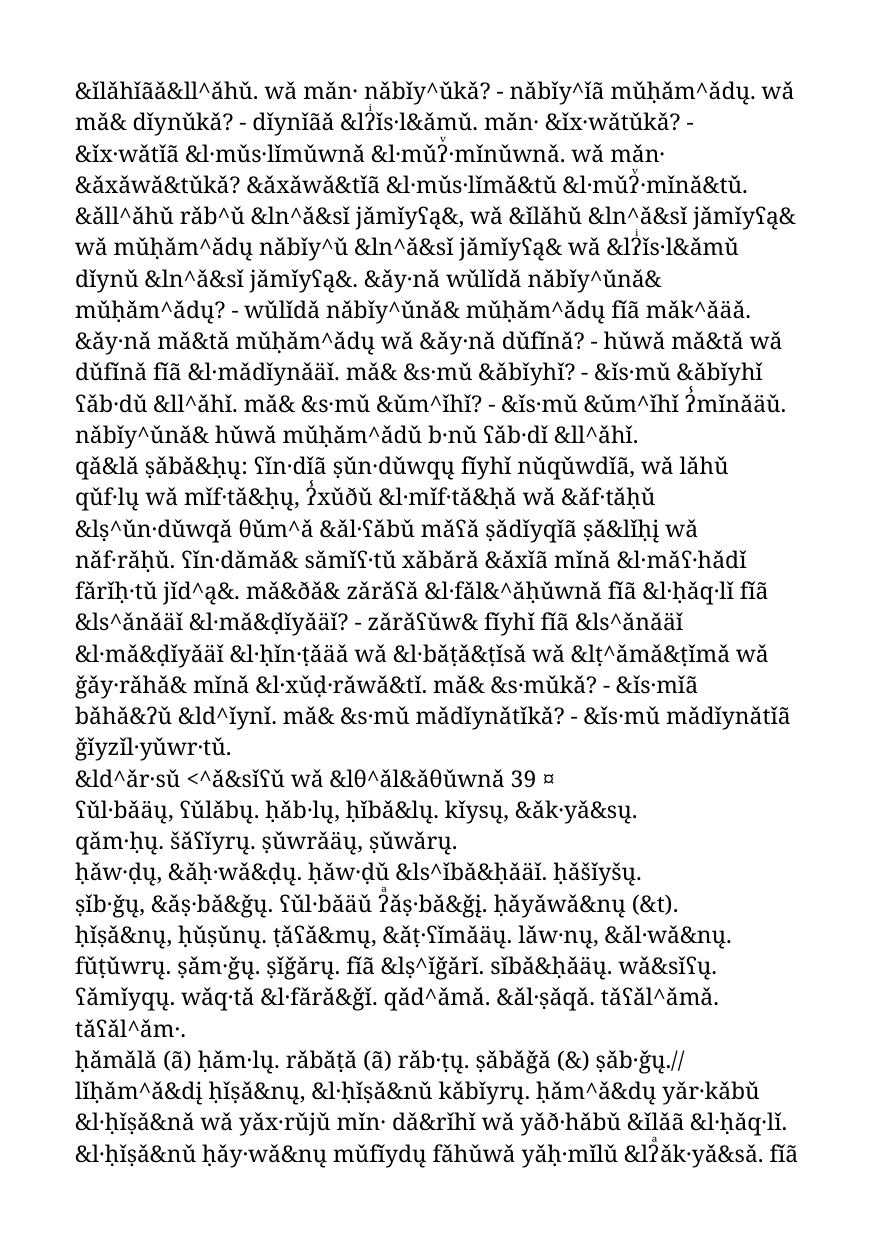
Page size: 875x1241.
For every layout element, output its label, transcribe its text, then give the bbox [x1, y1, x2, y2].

text ḥǎmǎlǎ (ã) ḥǎm·lų. rǎbǎṭǎ (ã) rǎb·ṭų. ṣǎbǎǧǎ (&) ṣǎb·ǧų.// [75, 1044, 799, 1075]
text ḥǐṣǎ&nų, ḥǔṣǔnų. ṭǎʕǎ&mų, &ǎṭ·ʕǐmǎäų. lǎw·nų, &ǎl·wǎ&nų. fǔṭǔwrų. ṣǎm·ǧų. ṣǐǧǎrų. fǐã &lṣ^ǐǧǎrǐ. sǐbǎ&ḥǎäų. wǎ&sǐʕų. ʕǎmǐyqų. wǎq·tǎ &l·fǎrǎ&ǧǐ. qǎd^ǎmǎ. &ǎl·ṣǎqǎ. tǎʕǎl^ǎmǎ. tǎʕǎl^ǎm·. [75, 919, 799, 1044]
text ṣǐb·ǧų, &ǎṣ·bǎ&ǧų. ʕǔl·bǎäǔ ʔͣǎṣ·bǎ&ǧį. ḥǎyǎwǎ&nų (&t). [75, 887, 799, 919]
text lǐḥǎm^ǎ&dį ḥǐṣǎ&nų, &l·ḥǐṣǎ&nǔ kǎbǐyrų. ḥǎm^ǎ&dų yǎr·kǎbǔ &l·ḥǐṣǎ&nǎ wǎ yǎx·rǔjǔ mǐn· dǎ&rǐhǐ wǎ yǎð·hǎbǔ &ǐlǎã &l·ḥǎq·lǐ. &l·ḥǐṣǎ&nǔ ḥǎy·wǎ&nų mǔfǐydų fǎhǔwǎ yǎḥ·mǐlǔ &lʔͣǎk·yǎ&sǎ. fǐã [75, 1075, 799, 1169]
text qǎm·ḥų. šǎʕǐyrų. ṣǔwrǎäų, ṣǔwǎrų. [75, 825, 799, 856]
text ḥǎw·ḍų, &ǎḥ·wǎ&ḍų. ḥǎw·ḍǔ &ls^ǐbǎ&ḥǎäǐ. ḥǎšǐyšų. [75, 856, 799, 887]
text qǎ&lǎ ṣǎbǎ&ḥų: ʕǐn·dǐã ṣǔn·dǔwqų fǐyhǐ nǔqǔwdǐã, wǎ lǎhǔ qǔf·lų wǎ mǐf·tǎ&ḥų, ʔ̾xǔðǔ &l·mǐf·tǎ&ḥǎ wǎ &ǎf·tǎḥǔ &lṣ^ǔn·dǔwqǎ θǔm^ǎ &ǎl·ʕǎbǔ mǎʕǎ ṣǎdǐyqǐã ṣǎ&lǐḥį wǎ nǎf·rǎḥǔ. ʕǐn·dǎmǎ& sǎmǐʕ·tǔ xǎbǎrǎ &ǎxǐã mǐnǎ &l·mǎʕ·hǎdǐ fǎrǐḥ·tǔ jǐd^ą&. mǎ&ðǎ& zǎrǎʕǎ &l·fǎl&^ǎḥǔwnǎ fǐã &l·ḥǎq·lǐ fǐã &ls^ǎnǎäǐ &l·mǎ&ḍǐyǎäǐ? - zǎrǎʕǔw& fǐyhǐ fǐã &ls^ǎnǎäǐ &l·mǎ&ḍǐyǎäǐ &l·ḥǐn·ṭǎäǎ wǎ &l·bǎṭǎ&ṭǐsǎ wǎ &lṭ^ǎmǎ&ṭǐmǎ wǎ ǧǎy·rǎhǎ& mǐnǎ &l·xǔḍ·rǎwǎ&tǐ. mǎ& &s·mǔkǎ? - &ǐs·mǐã bǎhǎ&ʔǔ &ld^ǐynǐ. mǎ& &s·mǔ mǎdǐynǎtǐkǎ? - &ǐs·mǔ mǎdǐynǎtǐã ǧǐyzǐl·yǔwr·tǔ. [75, 450, 799, 762]
text &ld^ǎr·sǔ <^ǎ&sǐʕǔ wǎ &lθ^ǎl&ǎθǔwnǎ 39 ¤ [75, 762, 799, 794]
text ʕǔl·bǎäų, ʕǔlǎbų. ḥǎb·lų, ḥǐbǎ&lų. kǐysų, &ǎk·yǎ&sų. [75, 794, 799, 825]
text - &ǐlǎhǐãǎ&ll^ǎhǔ. wǎ mǎn· nǎbǐy^ǔkǎ? - nǎbǐy^ǐã mǔḥǎm^ǎdų. wǎ mǎ& dǐynǔkǎ? - dǐynǐãǎ &lʔͥǐs·l&ǎmǔ. mǎn· &ǐx·wǎtǔkǎ? - &ǐx·wǎtǐã &l·mǔs·lǐmǔwnǎ &l·mǔʔͮ·mǐnǔwnǎ. wǎ mǎn· &ǎxǎwǎ&tǔkǎ? &ǎxǎwǎ&tǐã &l·mǔs·lǐmǎ&tǔ &l·mǔʔͮ·mǐnǎ&tǔ. &ǎll^ǎhǔ rǎb^ǔ &ln^ǎ&sǐ jǎmǐyʕą&, wǎ &ǐlǎhǔ &ln^ǎ&sǐ jǎmǐyʕą& wǎ mǔḥǎm^ǎdų nǎbǐy^ǔ &ln^ǎ&sǐ jǎmǐyʕą& wǎ &lʔͥǐs·l&ǎmǔ dǐynǔ &ln^ǎ&sǐ jǎmǐyʕą&. &ǎy·nǎ wǔlǐdǎ nǎbǐy^ǔnǎ& mǔḥǎm^ǎdų? - wǔlǐdǎ nǎbǐy^ǔnǎ& mǔḥǎm^ǎdų fǐã mǎk^ǎäǎ. &ǎy·nǎ mǎ&tǎ mǔḥǎm^ǎdų wǎ &ǎy·nǎ dǔfǐnǎ? - hǔwǎ mǎ&tǎ wǎ dǔfǐnǎ fǐã &l·mǎdǐynǎäǐ. mǎ& &s·mǔ &ǎbǐyhǐ? - &ǐs·mǔ &ǎbǐyhǐ ʕǎb·dǔ &ll^ǎhǐ. mǎ& &s·mǔ &ǔm^ǐhǐ? - &ǐs·mǔ &ǔm^ǐhǐ ʔ̾mǐnǎäǔ. nǎbǐy^ǔnǎ& hǔwǎ mǔḥǎm^ǎdǔ b·nǔ ʕǎb·dǐ &ll^ǎhǐ. [75, 75, 799, 450]
